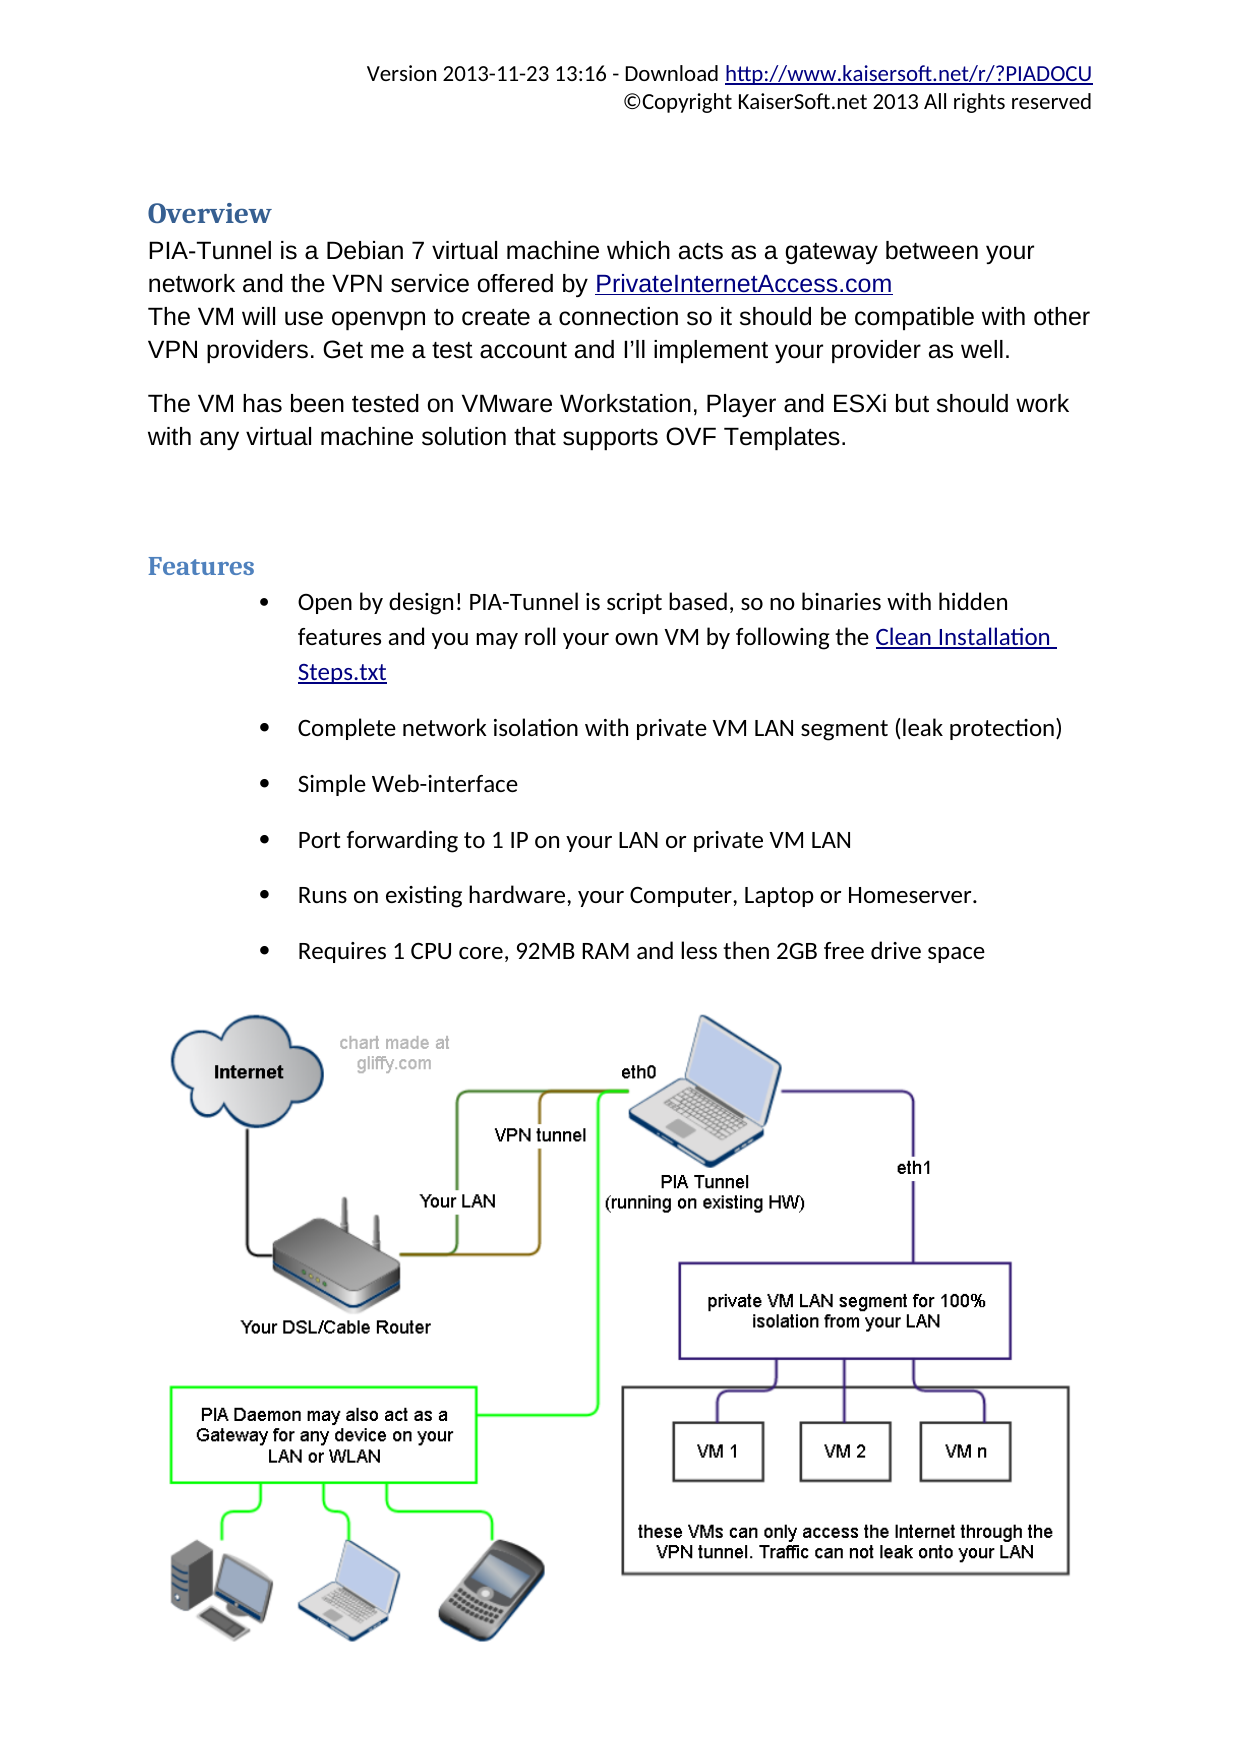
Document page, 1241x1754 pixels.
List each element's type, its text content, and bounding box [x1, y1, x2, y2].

list Simple Web-interface [260, 768, 1093, 798]
text The VM has been tested on VMware Workstation, Player and ESXi but should work with any virtual machine solution that supports OVF Templates. [148, 389, 1093, 451]
subtitle Features [148, 551, 1093, 582]
list Complete network isolation with private VM LAN segment (leak protection) [260, 712, 1093, 743]
list Port forwarding to 1 IP on your LAN or private VM LAN [260, 824, 1093, 854]
list Runs on existing hardware, your Computer, Laptop or Homeserver. [260, 880, 1093, 910]
list Requires 1 CPU core, 92MB RAM and less then 2GB free drive space [260, 936, 1093, 966]
subtitle Overview [148, 198, 1093, 231]
list Open by design! PIA-Tunnel is script based, so no binaries with hidden features and you may roll your own VM by following the Clean Installation Steps.txt [260, 586, 1093, 687]
text PIA-Tunnel is a Debian 7 virtual machine which acts as a gateway between your network and the VPN service offered by PrivateInternetAccess.com The VM will use openvpn to create a connection so it should be compatible with other VPN providers. Get me a test account and I’ll implement your provider as well. [148, 236, 1093, 364]
